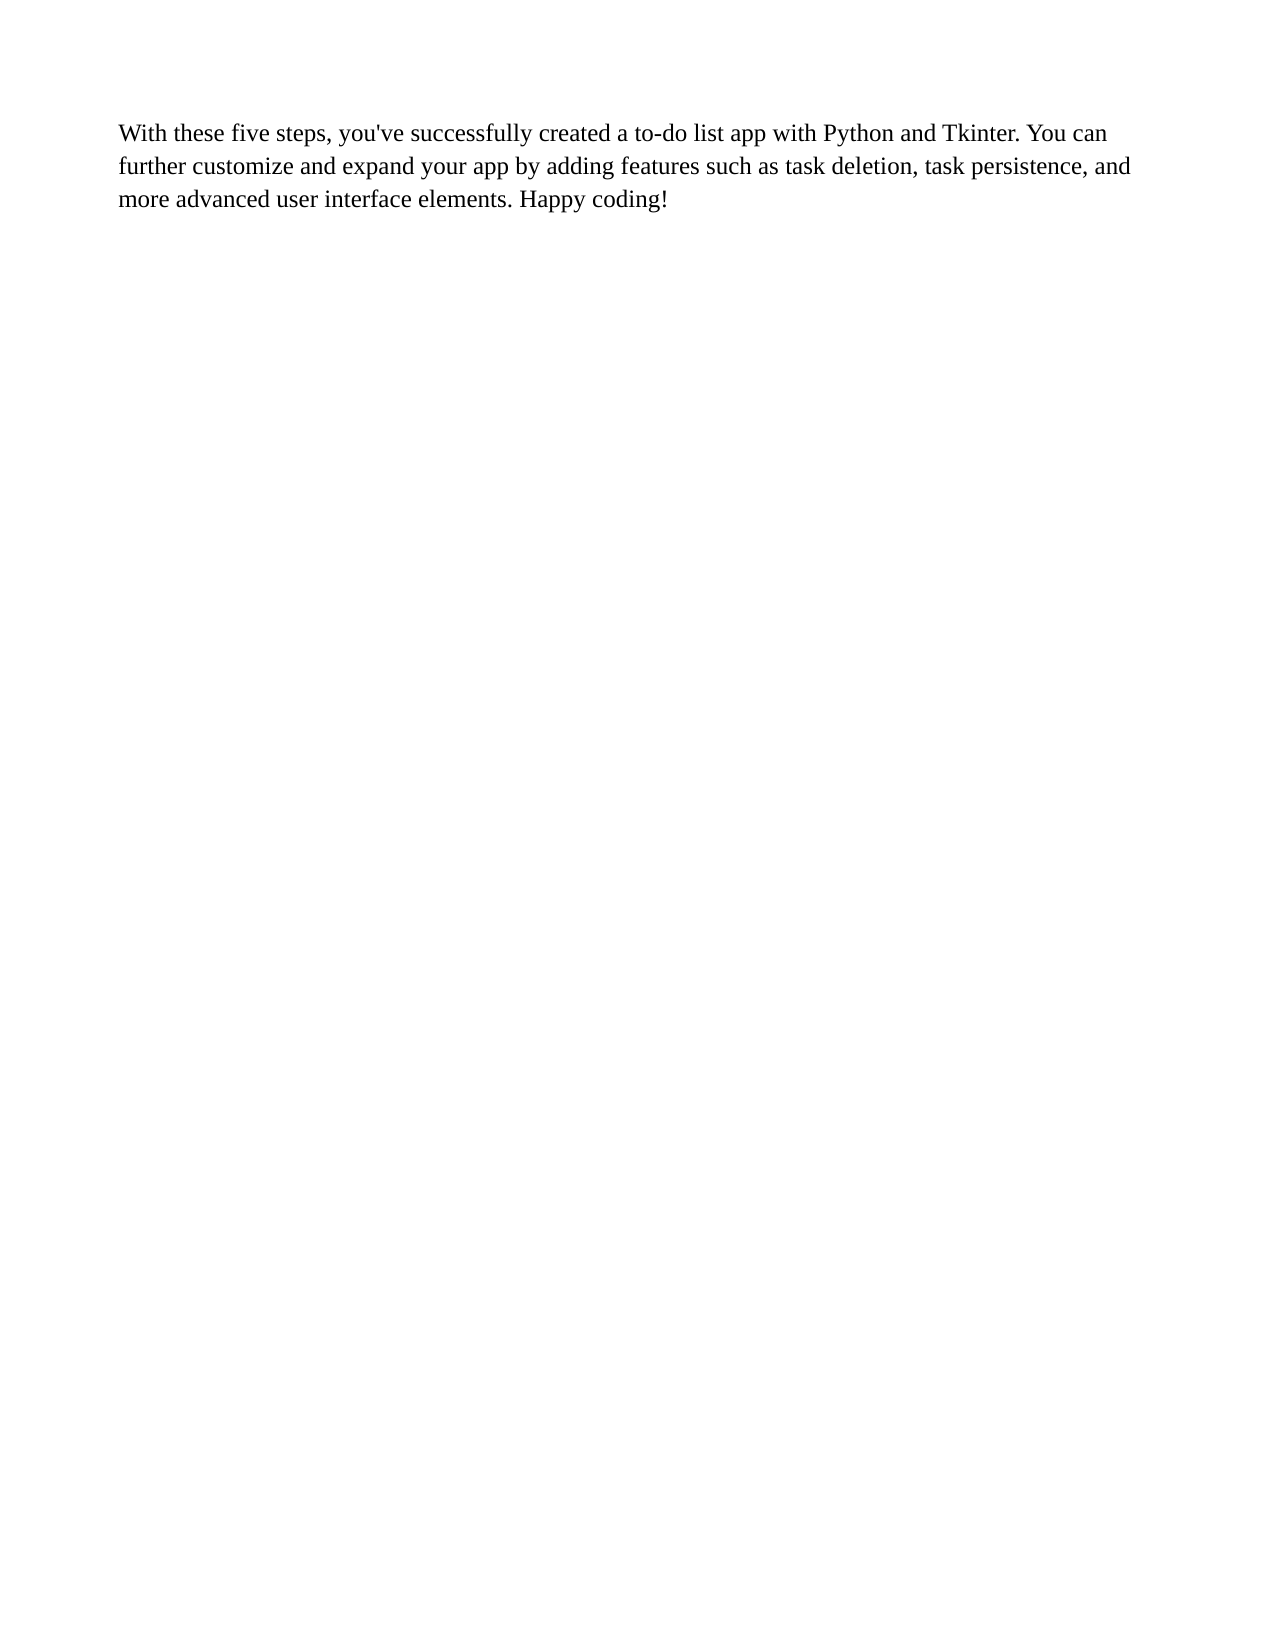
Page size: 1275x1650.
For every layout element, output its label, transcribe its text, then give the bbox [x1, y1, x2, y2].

text With these five steps, you've successfully created a to-do list app with Python and Tkinter. You can further customize and expand your app by adding features such as task deletion, task persistence, and more advanced user interface elements. Happy coding! [118, 118, 1157, 213]
